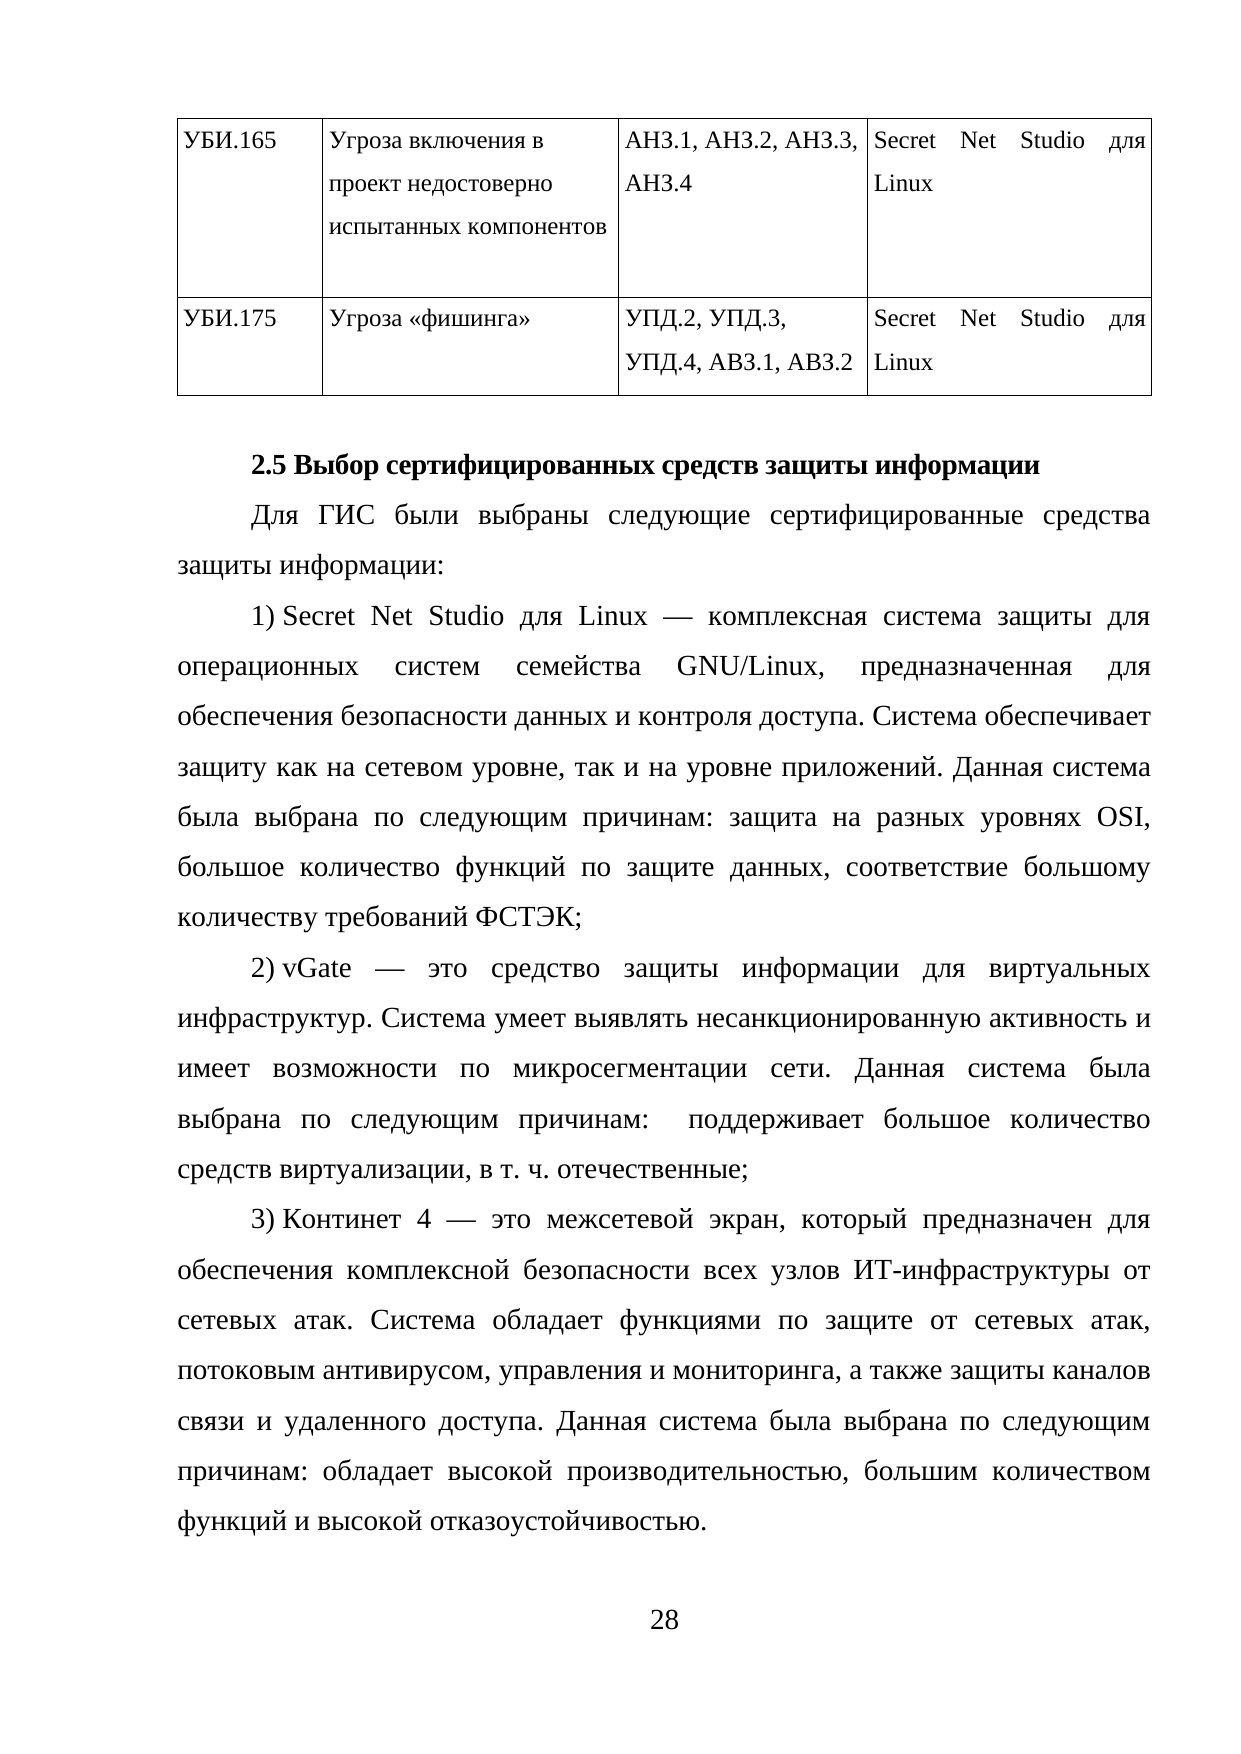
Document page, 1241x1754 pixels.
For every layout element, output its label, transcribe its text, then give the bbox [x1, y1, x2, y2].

table_cell Secret Net Studio для Linux [868, 119, 1151, 297]
list vGate — это средство защиты информации для виртуальных инфраструктур. Система умеет выявлять несанкционированную активность и имеет возможности по микросегментации сети. Данная система была выбрана по следующим причинам: поддерживает большое количество средств виртуализации, в т. ч. отечественные; [177, 950, 1152, 1185]
text Для ГИС были выбраны следующие сертифицированные средства защиты информации: [177, 497, 1152, 581]
table_cell Угроза включения в проект недостоверно испытанных компонентов [323, 119, 618, 297]
table_cell АНЗ.1, АНЗ.2, АНЗ.3, АНЗ.4 [619, 119, 867, 297]
table_cell Secret Net Studio для Linux [868, 298, 1151, 395]
subtitle Выбор сертифицированных средств защиты информации [177, 447, 1152, 480]
table_cell УБИ.175 [178, 298, 322, 395]
list Континет 4 — это межсетевой экран, который предназначен для обеспечения комплексной безопасности всех узлов ИТ-инфраструктуры от сетевых атак. Система обладает функциями по защите от сетевых атак, потоковым антивирусом, управления и мониторинга, а также защиты каналов связи и удаленного доступа. Данная система была выбрана по следующим причинам: обладает высокой производительностью, большим количеством функций и высокой отказоустойчивостью. [177, 1201, 1152, 1537]
table_cell УПД.2, УПД.3, УПД.4, АВЗ.1, АВЗ.2 [619, 298, 867, 395]
table_cell УБИ.165 [178, 119, 322, 297]
list Secret Net Studio для Linux — комплексная система защиты для операционных систем семейства GNU/Linux, предназначенная для обеспечения безопасности данных и контроля доступа. Система обеспечивает защиту как на сетевом уровне, так и на уровне приложений. Данная система была выбрана по следующим причинам: защита на разных уровнях OSI, большое количество функций по защите данных, соответствие большому количеству требований ФСТЭК; [177, 598, 1152, 933]
table_cell Угроза «фишинга» [323, 298, 618, 395]
